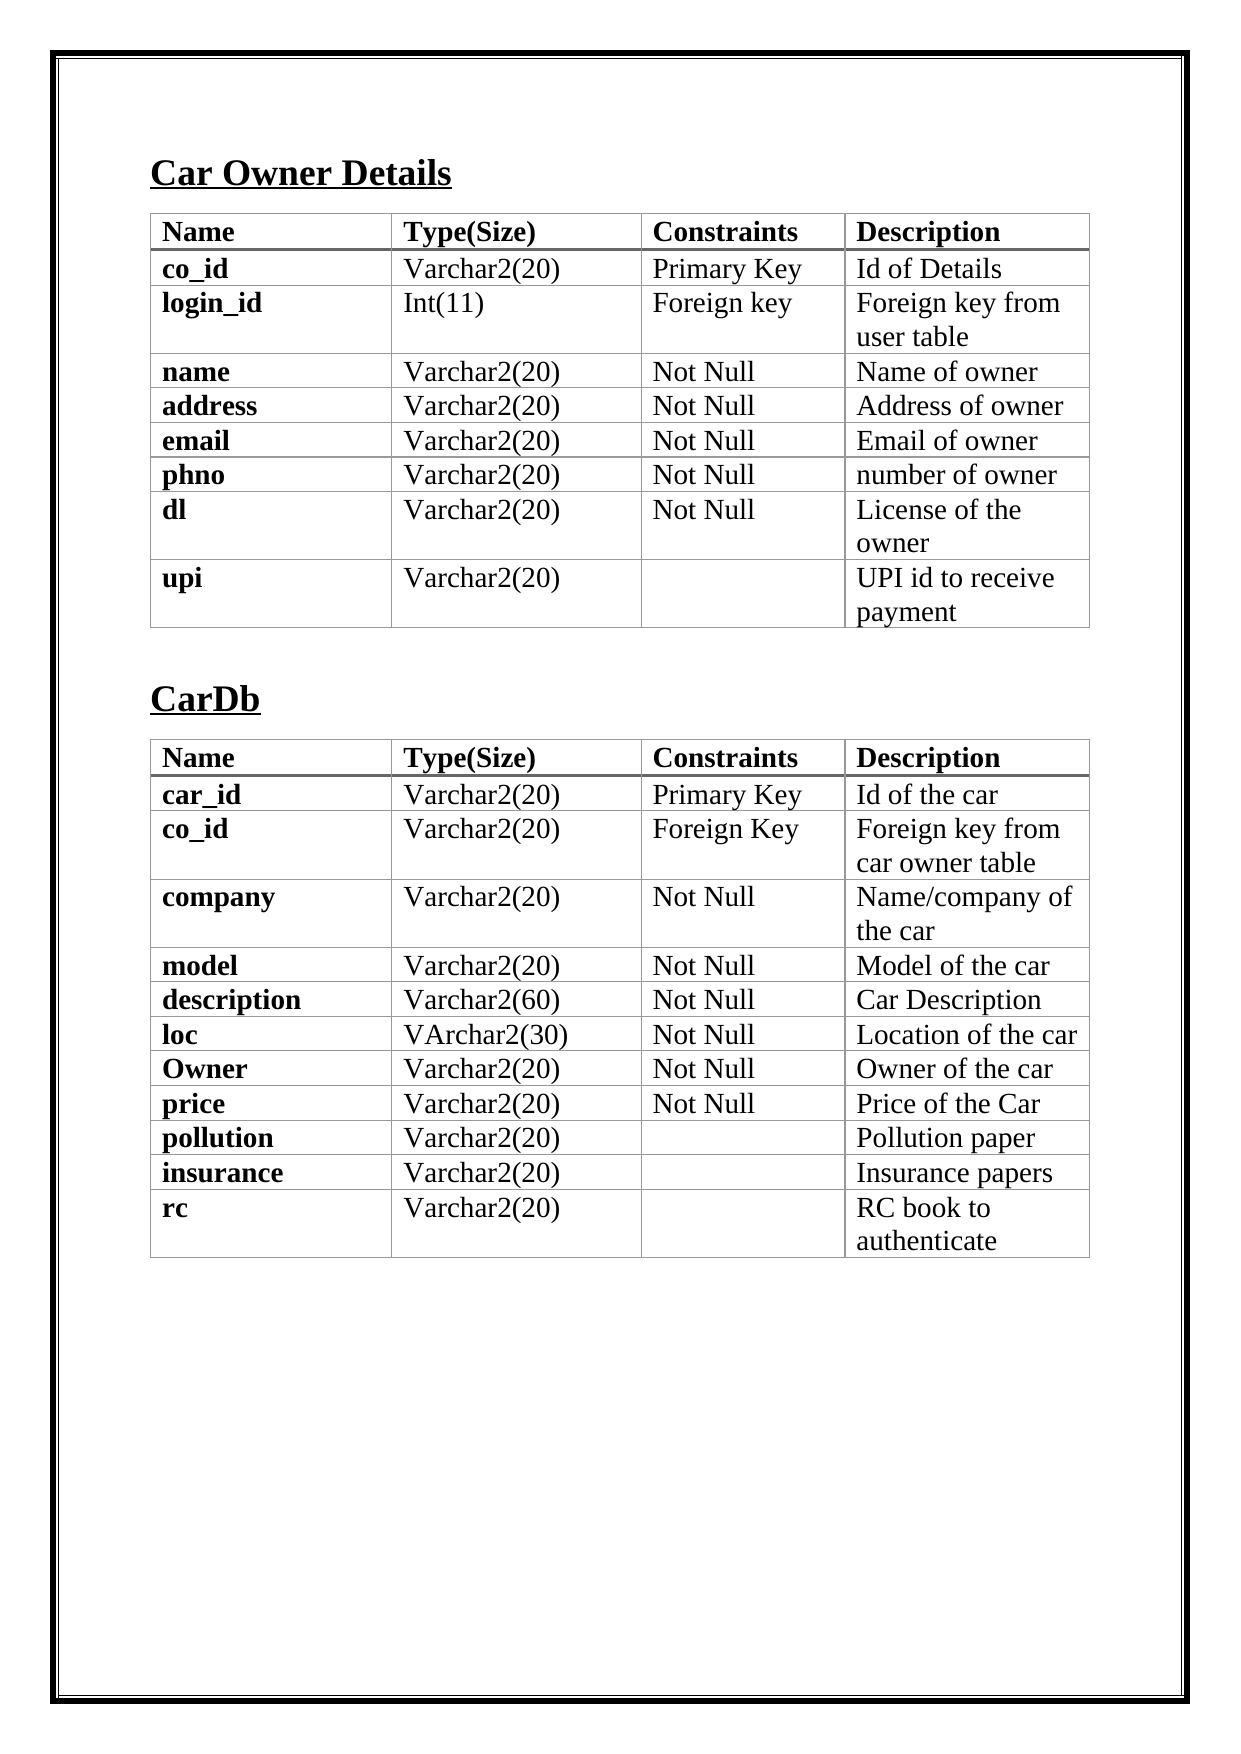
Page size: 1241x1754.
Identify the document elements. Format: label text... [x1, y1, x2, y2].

table_cell dl [151, 492, 391, 559]
table_cell Not Null [642, 1086, 844, 1119]
table_cell phno [151, 458, 391, 491]
table_cell Insurance papers [846, 1155, 1089, 1189]
table_cell Int(11) [392, 286, 641, 353]
table_cell name [151, 354, 391, 387]
table_cell [642, 1155, 844, 1189]
table_cell pollution [151, 1121, 391, 1154]
table_cell Email of owner [846, 423, 1089, 456]
table_cell company [151, 880, 391, 947]
table_cell Varchar2(20) [392, 251, 641, 284]
table_cell Varchar2(20) [392, 492, 641, 559]
table_cell RC book to authenticate [846, 1190, 1089, 1257]
table_header Type(Size) [392, 214, 641, 248]
text CarDb [150, 676, 1090, 719]
table_cell price [151, 1086, 391, 1119]
table_cell Not Null [642, 948, 844, 981]
table_cell [642, 1190, 844, 1257]
table_cell Not Null [642, 388, 844, 422]
table_cell Primary Key [642, 777, 844, 810]
table_cell Not Null [642, 1051, 844, 1085]
table_cell Varchar2(60) [392, 982, 641, 1016]
table_header Description [846, 740, 1089, 774]
table_cell email [151, 423, 391, 456]
table_cell Varchar2(20) [392, 1121, 641, 1154]
table_cell UPI id to receive payment [846, 560, 1089, 627]
table_header Type(Size) [392, 740, 641, 774]
table_cell [642, 1121, 844, 1154]
table_cell Not Null [642, 354, 844, 387]
table_cell Not Null [642, 492, 844, 559]
table_cell login_id [151, 286, 391, 353]
table_header Name [151, 740, 391, 774]
table_cell Varchar2(20) [392, 811, 641, 878]
text Car Owner Details [150, 150, 1090, 193]
table_cell co_id [151, 251, 391, 284]
table_cell Name/company of the car [846, 880, 1089, 947]
table_cell Address of owner [846, 388, 1089, 422]
table_cell Varchar2(20) [392, 1155, 641, 1189]
table_cell Varchar2(20) [392, 354, 641, 387]
table_cell rc [151, 1190, 391, 1257]
table_cell Not Null [642, 880, 844, 947]
table_cell Varchar2(20) [392, 880, 641, 947]
table_cell Price of the Car [846, 1086, 1089, 1119]
table_header Constraints [642, 214, 844, 248]
table_cell Owner [151, 1051, 391, 1085]
table_cell Varchar2(20) [392, 948, 641, 981]
table_cell Not Null [642, 982, 844, 1016]
table_cell upi [151, 560, 391, 627]
table_cell Primary Key [642, 251, 844, 284]
table_cell Varchar2(20) [392, 1190, 641, 1257]
table_header Constraints [642, 740, 844, 774]
table_cell Foreign Key [642, 811, 844, 878]
table_cell Varchar2(20) [392, 388, 641, 422]
table_cell car_id [151, 777, 391, 810]
table_cell Not Null [642, 423, 844, 456]
table_cell Model of the car [846, 948, 1089, 981]
table_cell Owner of the car [846, 1051, 1089, 1085]
table_cell Foreign key from car owner table [846, 811, 1089, 878]
table_cell Not Null [642, 1017, 844, 1050]
table_cell insurance [151, 1155, 391, 1189]
table_cell Id of the car [846, 777, 1089, 810]
table_cell Varchar2(20) [392, 423, 641, 456]
table_cell Pollution paper [846, 1121, 1089, 1154]
table_cell License of the owner [846, 492, 1089, 559]
table_cell Varchar2(20) [392, 1051, 641, 1085]
table_cell Car Description [846, 982, 1089, 1016]
table_cell model [151, 948, 391, 981]
table_cell Location of the car [846, 1017, 1089, 1050]
table_cell Id of Details [846, 251, 1089, 284]
table_cell Varchar2(20) [392, 777, 641, 810]
table_cell Varchar2(20) [392, 1086, 641, 1119]
table_cell Varchar2(20) [392, 560, 641, 627]
table_cell Name of owner [846, 354, 1089, 387]
table_cell number of owner [846, 458, 1089, 491]
table_header Name [151, 214, 391, 248]
table_cell [642, 560, 844, 627]
table_cell loc [151, 1017, 391, 1050]
table_cell Varchar2(20) [392, 458, 641, 491]
table_header Description [846, 214, 1089, 248]
table_cell Not Null [642, 458, 844, 491]
table_cell co_id [151, 811, 391, 878]
table_cell VArchar2(30) [392, 1017, 641, 1050]
table_cell Foreign key [642, 286, 844, 353]
table_cell description [151, 982, 391, 1016]
table_cell Foreign key from user table [846, 286, 1089, 353]
table_cell address [151, 388, 391, 422]
